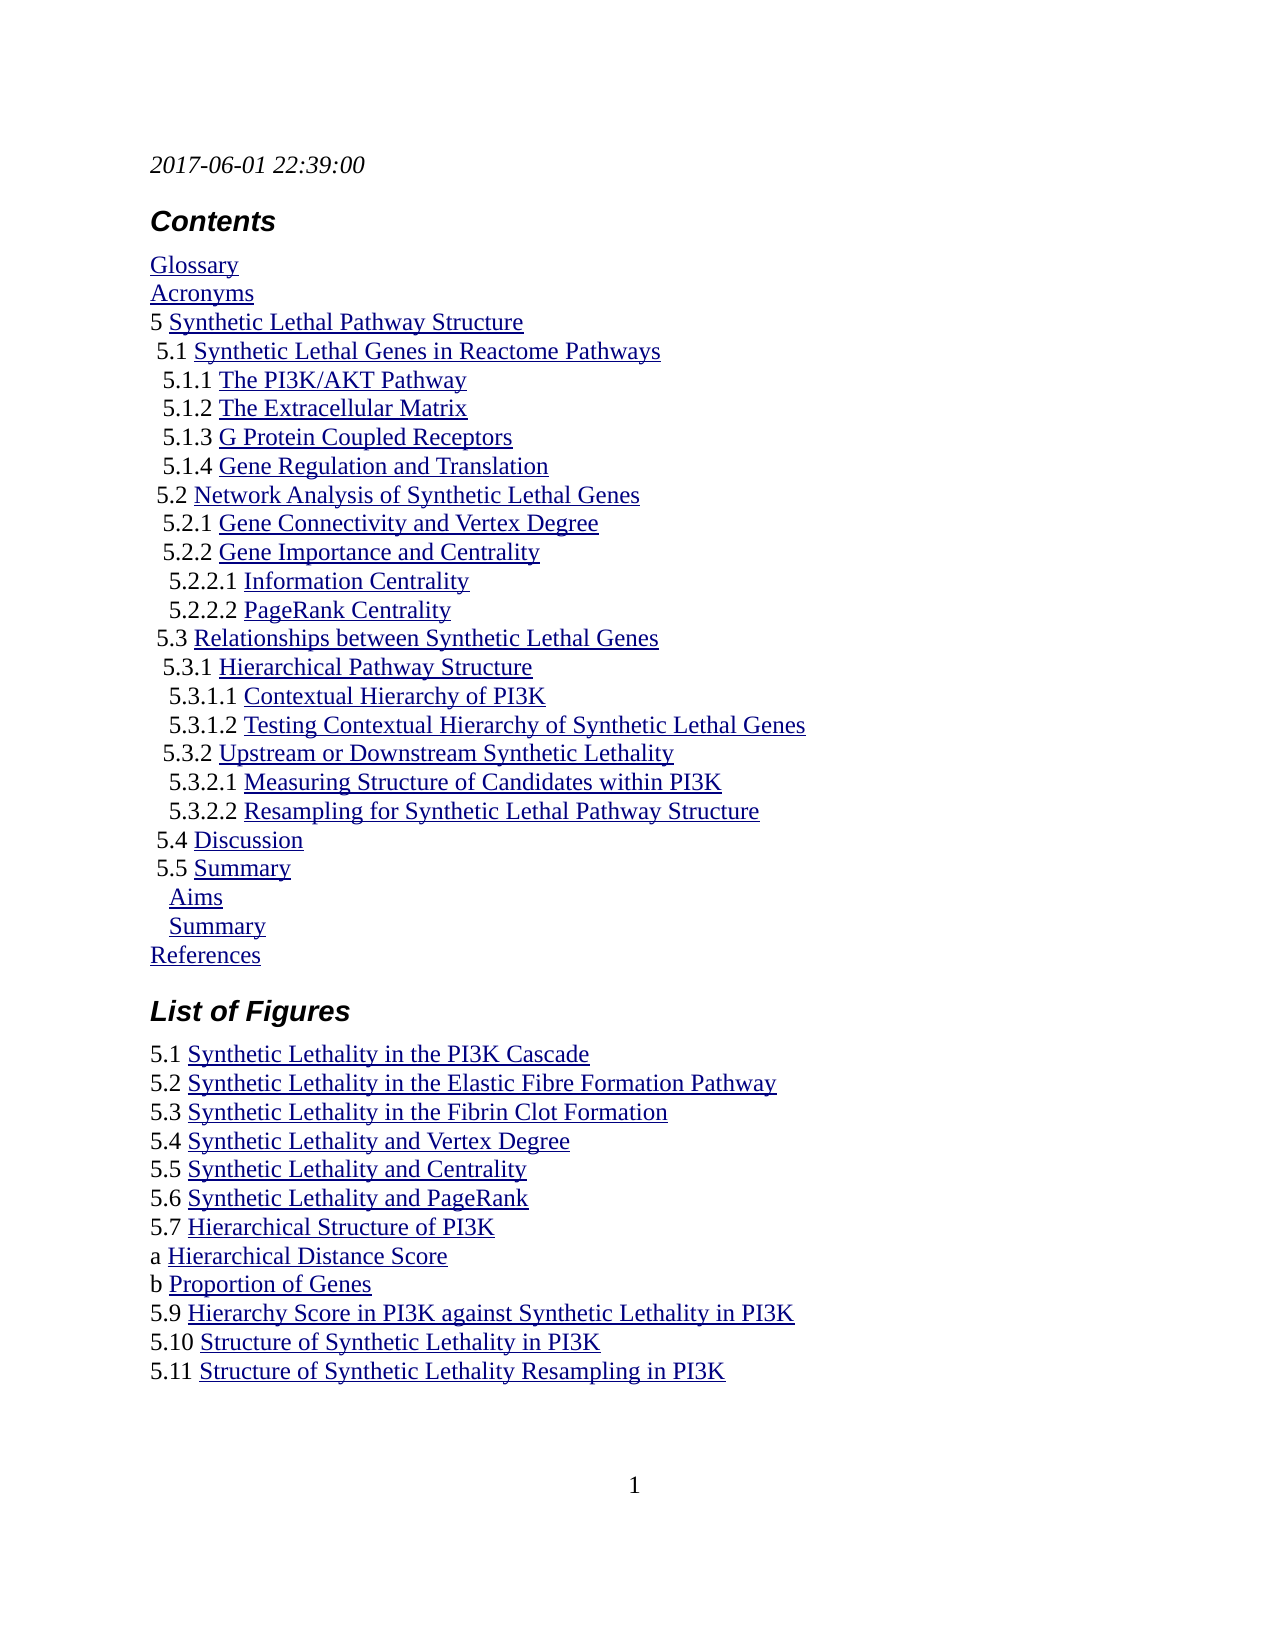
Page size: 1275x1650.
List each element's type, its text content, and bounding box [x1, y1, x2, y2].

text 2017-06-01 22:39:00 [150, 150, 1125, 179]
text 5.1 Synthetic Lethality in the PI3K Cascade 5.2 Synthetic Lethality in the Elastic Fibre Formation Pathway 5.3 Synthetic Lethality in the Fibrin Clot Formation 5.4 Synthetic Lethality and Vertex Degree 5.5 Synthetic Lethality and Centrality 5.6 Synthetic Lethality and PageRank 5.7 Hierarchical Structure of PI3K a Hierarchical Distance Score b Proportion of Genes 5.9 Hierarchy Score in PI3K against Synthetic Lethality in PI3K 5.10 Structure of Synthetic Lethality in PI3K 5.11 Structure of Synthetic Lethality Resampling in PI3K [150, 1039, 1125, 1413]
text Glossary Acronyms 5 Synthetic Lethal Pathway Structure 5.1 Synthetic Lethal Genes in Reactome Pathways 5.1.1 The PI3K/AKT Pathway 5.1.2 The Extracellular Matrix 5.1.3 G Protein Coupled Receptors 5.1.4 Gene Regulation and Translation 5.2 Network Analysis of Synthetic Lethal Genes 5.2.1 Gene Connectivity and Vertex Degree 5.2.2 Gene Importance and Centrality 5.2.2.1 Information Centrality 5.2.2.2 PageRank Centrality 5.3 Relationships between Synthetic Lethal Genes 5.3.1 Hierarchical Pathway Structure 5.3.1.1 Contextual Hierarchy of PI3K 5.3.1.2 Testing Contextual Hierarchy of Synthetic Lethal Genes 5.3.2 Upstream or Downstream Synthetic Lethality 5.3.2.1 Measuring Structure of Candidates within PI3K 5.3.2.2 Resampling for Synthetic Lethal Pathway Structure 5.4 Discussion 5.5 Summary Aims Summary References [150, 250, 1125, 968]
subtitle List of Figures [150, 993, 1125, 1027]
subtitle Contents [150, 204, 1125, 237]
